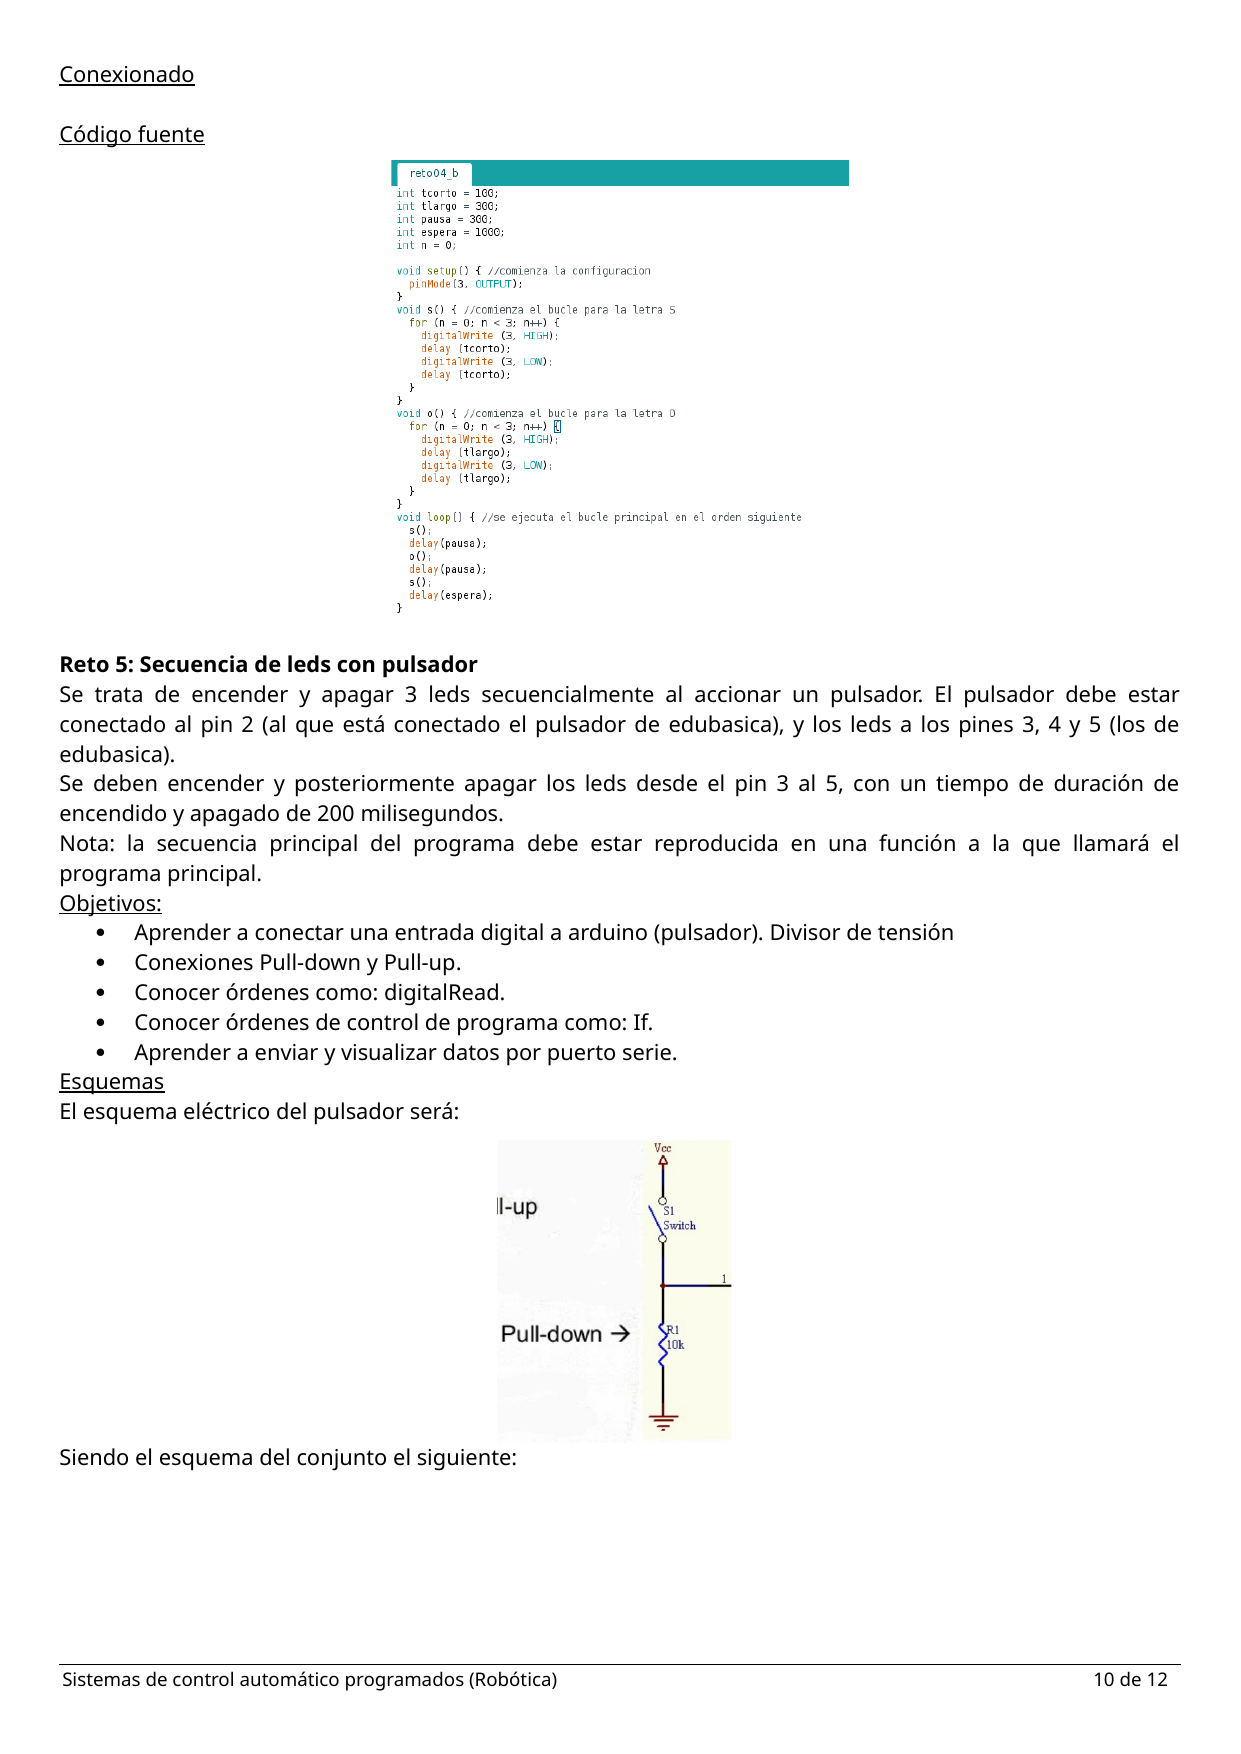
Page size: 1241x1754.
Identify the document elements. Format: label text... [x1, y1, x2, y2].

list Aprender a enviar y visualizar datos por puerto serie. [97, 1037, 1181, 1066]
text Esquemas [59, 1066, 1181, 1096]
text Objetivos: [59, 888, 1181, 917]
text Código fuente [59, 119, 1181, 148]
text Se deben encender y posteriormente apagar los leds desde el pin 3 al 5, con un tiempo de duración de encendido y apagado de 200 milisegundos. [59, 768, 1181, 828]
list Conocer órdenes como: digitalRead. [97, 977, 1181, 1007]
picture [497, 1140, 744, 1443]
picture [391, 160, 849, 620]
text Conexionado [59, 59, 1181, 89]
list Conocer órdenes de control de programa como: If. [97, 1007, 1181, 1037]
text Siendo el esquema del conjunto el siguiente: [59, 1346, 1181, 1472]
text Nota: la secuencia principal del programa debe estar reproducida en una función a la que llamará el programa principal. [59, 828, 1181, 888]
list Aprender a conectar una entrada digital a arduino (pulsador). Divisor de tensión [97, 917, 1181, 947]
list Conexiones Pull-down y Pull-up. [97, 947, 1181, 977]
text Se trata de encender y apagar 3 leds secuencialmente al accionar un pulsador. El pulsador debe estar conectado al pin 2 (al que está conectado el pulsador de edubasica), y los leds a los pines 3, 4 y 5 (los de edubasica). [59, 679, 1181, 768]
text El esquema eléctrico del pulsador será: [59, 1096, 1181, 1126]
list Reto 5: Secuencia de leds con pulsador [59, 649, 1181, 679]
